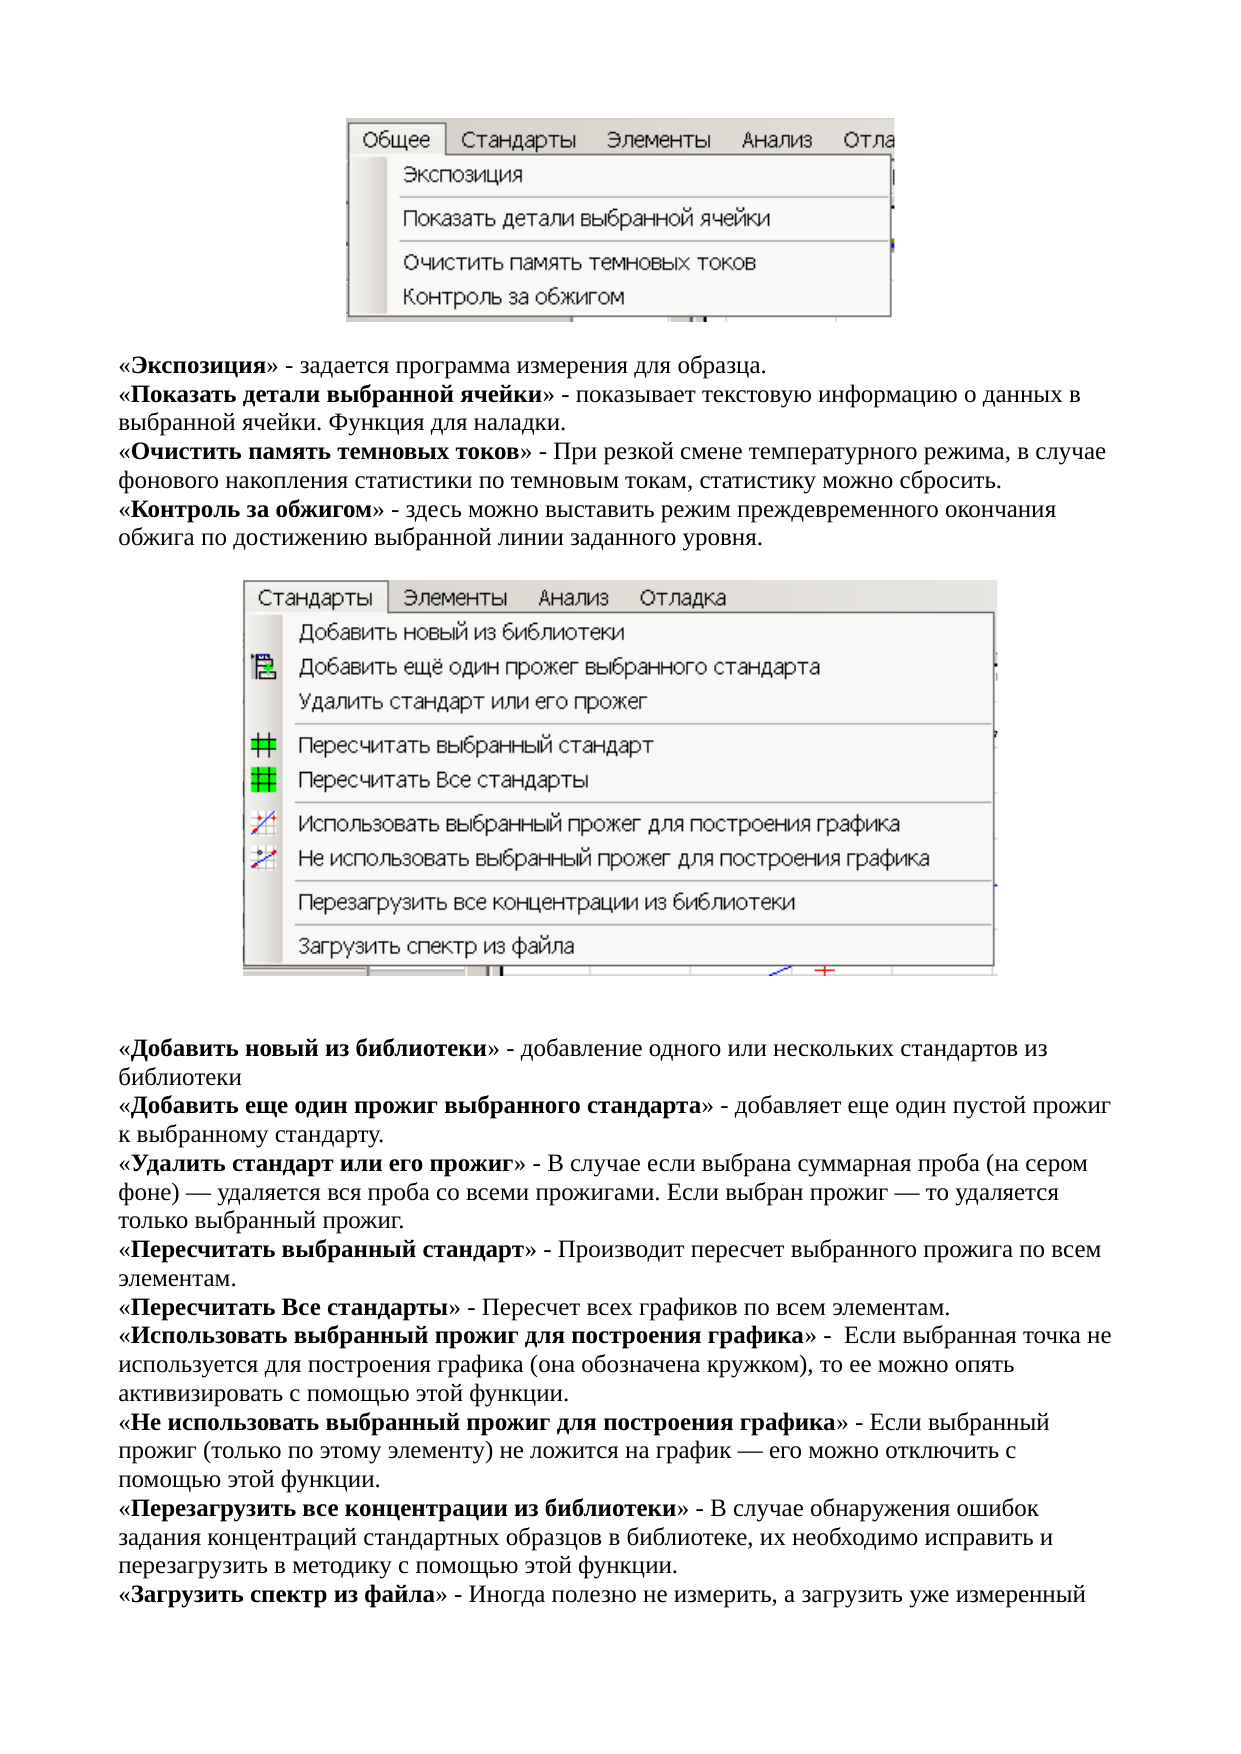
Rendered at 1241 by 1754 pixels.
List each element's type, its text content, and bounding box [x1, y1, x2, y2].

text «Не использовать выбранный прожиг для построения графика» - Если выбранный прожиг (только по этому элементу) не ложится на график — его можно отключить с помощью этой функции. [118, 1407, 1122, 1493]
text «Пересчитать Все стандарты» - Пересчет всех графиков по всем элементам. [118, 1292, 1122, 1320]
text «Контроль за обжигом» - здесь можно выставить режим преждевременного окончания обжига по достижению выбранной линии заданного уровня. [118, 494, 1122, 551]
text «Добавить новый из библиотеки» - добавление одного или нескольких стандартов из библиотеки [118, 1033, 1122, 1090]
text «Экспозиция» - задается программа измерения для образца. [118, 350, 1122, 379]
text «Перезагрузить все концентрации из библиотеки» - В случае обнаружения ошибок задания концентраций стандартных образцов в библиотеке, их необходимо исправить и перезагрузить в методику с помощью этой функции. [118, 1493, 1122, 1579]
text «Очистить память темновых токов» - При резкой смене температурного режима, в случае фонового накопления статистики по темновым токам, статистику можно сбросить. [118, 436, 1122, 494]
picture [242, 580, 998, 976]
text «Добавить еще один прожиг выбранного стандарта» - добавляет еще один пустой прожиг к выбранному стандарту. [118, 1090, 1122, 1148]
picture [346, 118, 895, 322]
text «Загрузить спектр из файла» - Иногда полезно не измерить, а загрузить уже измеренный [118, 1579, 1122, 1608]
text «Удалить стандарт или его прожиг» - В случае если выбрана суммарная проба (на сером фоне) — удаляется вся проба со всеми прожигами. Если выбран прожиг — то удаляется только выбранный прожиг. [118, 1148, 1122, 1234]
text «Пересчитать выбранный стандарт» - Производит пересчет выбранного прожига по всем элементам. [118, 1234, 1122, 1292]
text «Показать детали выбранной ячейки» - показывает текстовую информацию о данных в выбранной ячейки. Функция для наладки. [118, 379, 1122, 436]
text «Использовать выбранный прожиг для построения графика» - Если выбранная точка не используется для построения графика (она обозначена кружком), то ее можно опять активизировать с помощью этой функции. [118, 1320, 1122, 1407]
